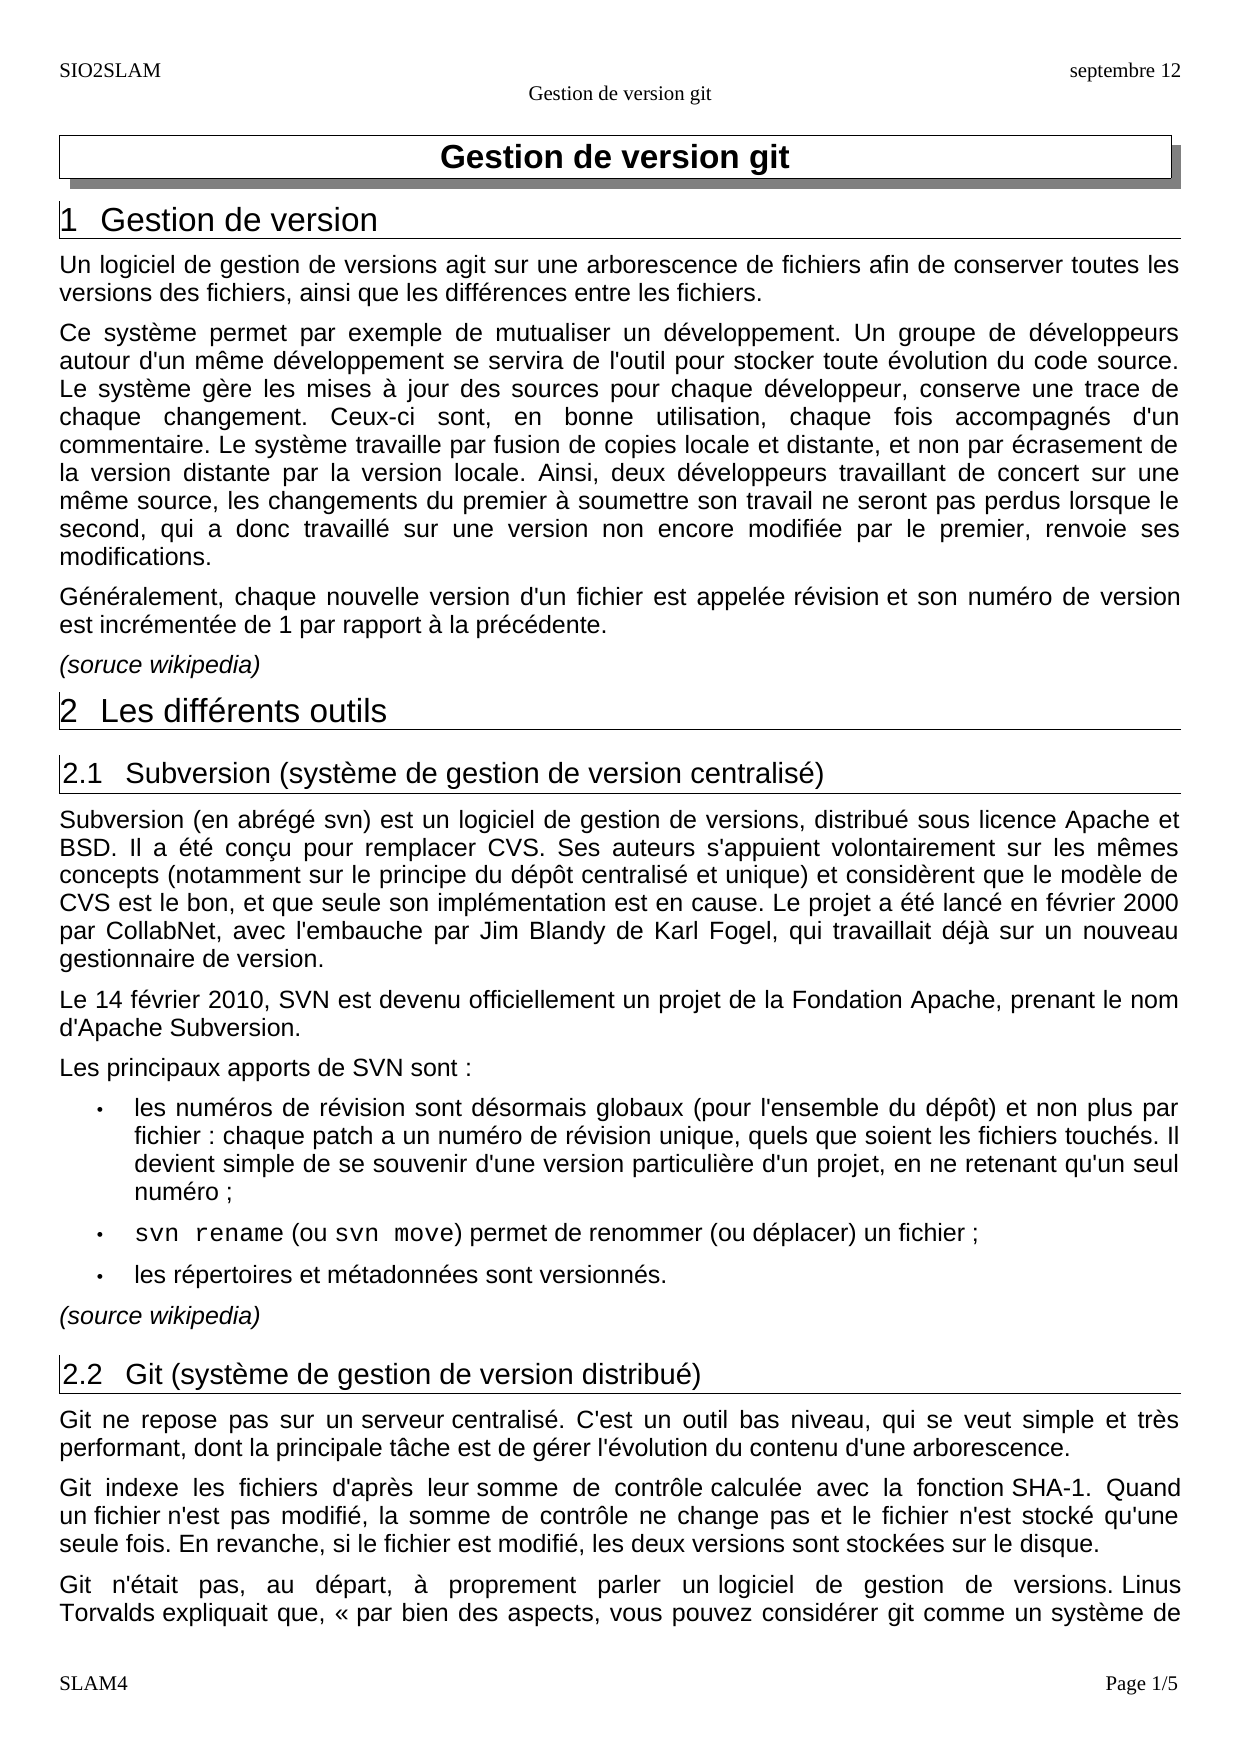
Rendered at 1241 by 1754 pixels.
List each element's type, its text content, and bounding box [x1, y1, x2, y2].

subtitle Les différents outils [60, 692, 1181, 729]
subtitle Gestion de version [60, 201, 1181, 238]
text Git indexe les fichiers d'après leur somme de contrôle calculée avec la fonction SHA-1. Quand un fichier n'est pas modifié, la somme de contrôle ne change pas et le fichier n'est stocké qu'une seule fois. En revanche, si le fichier est modifié, les deux versions sont stockées sur le disque. [59, 1474, 1181, 1558]
text Les principaux apports de SVN sont : [59, 1054, 1181, 1082]
text (soruce wikipedia) [59, 651, 1181, 679]
text Généralement, chaque nouvelle version d'un fichier est appelée révision et son numéro de version est incrémentée de 1 par rapport à la précédente. [59, 583, 1181, 639]
text Subversion (en abrégé svn) est un logiciel de gestion de versions, distribué sous licence Apache et BSD. Il a été conçu pour remplacer CVS. Ses auteurs s'appuient volontairement sur les mêmes concepts (notamment sur le principe du dépôt centralisé et unique) et considèrent que le modèle de CVS est le bon, et que seule son implémentation est en cause. Le projet a été lancé en février 2000 par CollabNet, avec l'embauche par Jim Blandy de Karl Fogel, qui travaillait déjà sur un nouveau gestionnaire de version. [59, 806, 1181, 973]
text Git ne repose pas sur un serveur centralisé. C'est un outil bas niveau, qui se veut simple et très performant, dont la principale tâche est de gérer l'évolution du contenu d'une arborescence. [59, 1406, 1181, 1462]
list les numéros de révision sont désormais globaux (pour l'ensemble du dépôt) et non plus par fichier : chaque patch a un numéro de révision unique, quels que soient les fichiers touchés. Il devient simple de se souvenir d'une version particulière d'un projet, en ne retenant qu'un seul numéro ; [97, 1094, 1181, 1206]
text Ce système permet par exemple de mutualiser un développement. Un groupe de développeurs autour d'un même développement se servira de l'outil pour stocker toute évolution du code source. Le système gère les mises à jour des sources pour chaque développeur, conserve une trace de chaque changement. Ceux-ci sont, en bonne utilisation, chaque fois accompagnés d'un commentaire. Le système travaille par fusion de copies locale et distante, et non par écrasement de la version distante par la version locale. Ainsi, deux développeurs travaillant de concert sur une même source, les changements du premier à soumettre son travail ne seront pas perdus lorsque le second, qui a donc travaillé sur une version non encore modifiée par le premier, renvoie ses modifications. [59, 319, 1181, 571]
subtitle Subversion (système de gestion de version centralisé) [59, 754, 1181, 793]
text Un logiciel de gestion de versions agit sur une arborescence de fichiers afin de conserver toutes les versions des fichiers, ainsi que les différences entre les fichiers. [59, 251, 1181, 307]
text (source wikipedia) [59, 1301, 1181, 1329]
subtitle Gestion de version git [60, 136, 1171, 178]
list les répertoires et métadonnées sont versionnés. [97, 1261, 1181, 1289]
text Git n'était pas, au départ, à proprement parler un logiciel de gestion de versions. Linus Torvalds expliquait que, « par bien des aspects, vous pouvez considérer git comme un système de [59, 1570, 1181, 1626]
subtitle Git (système de gestion de version distribué) [60, 1355, 1181, 1393]
list svn rename (ou svn move) permet de renommer (ou déplacer) un fichier ; [97, 1218, 1181, 1248]
text Le 14 février 2010, SVN est devenu officiellement un projet de la Fondation Apache, prenant le nom d'Apache Subversion. [59, 986, 1181, 1041]
